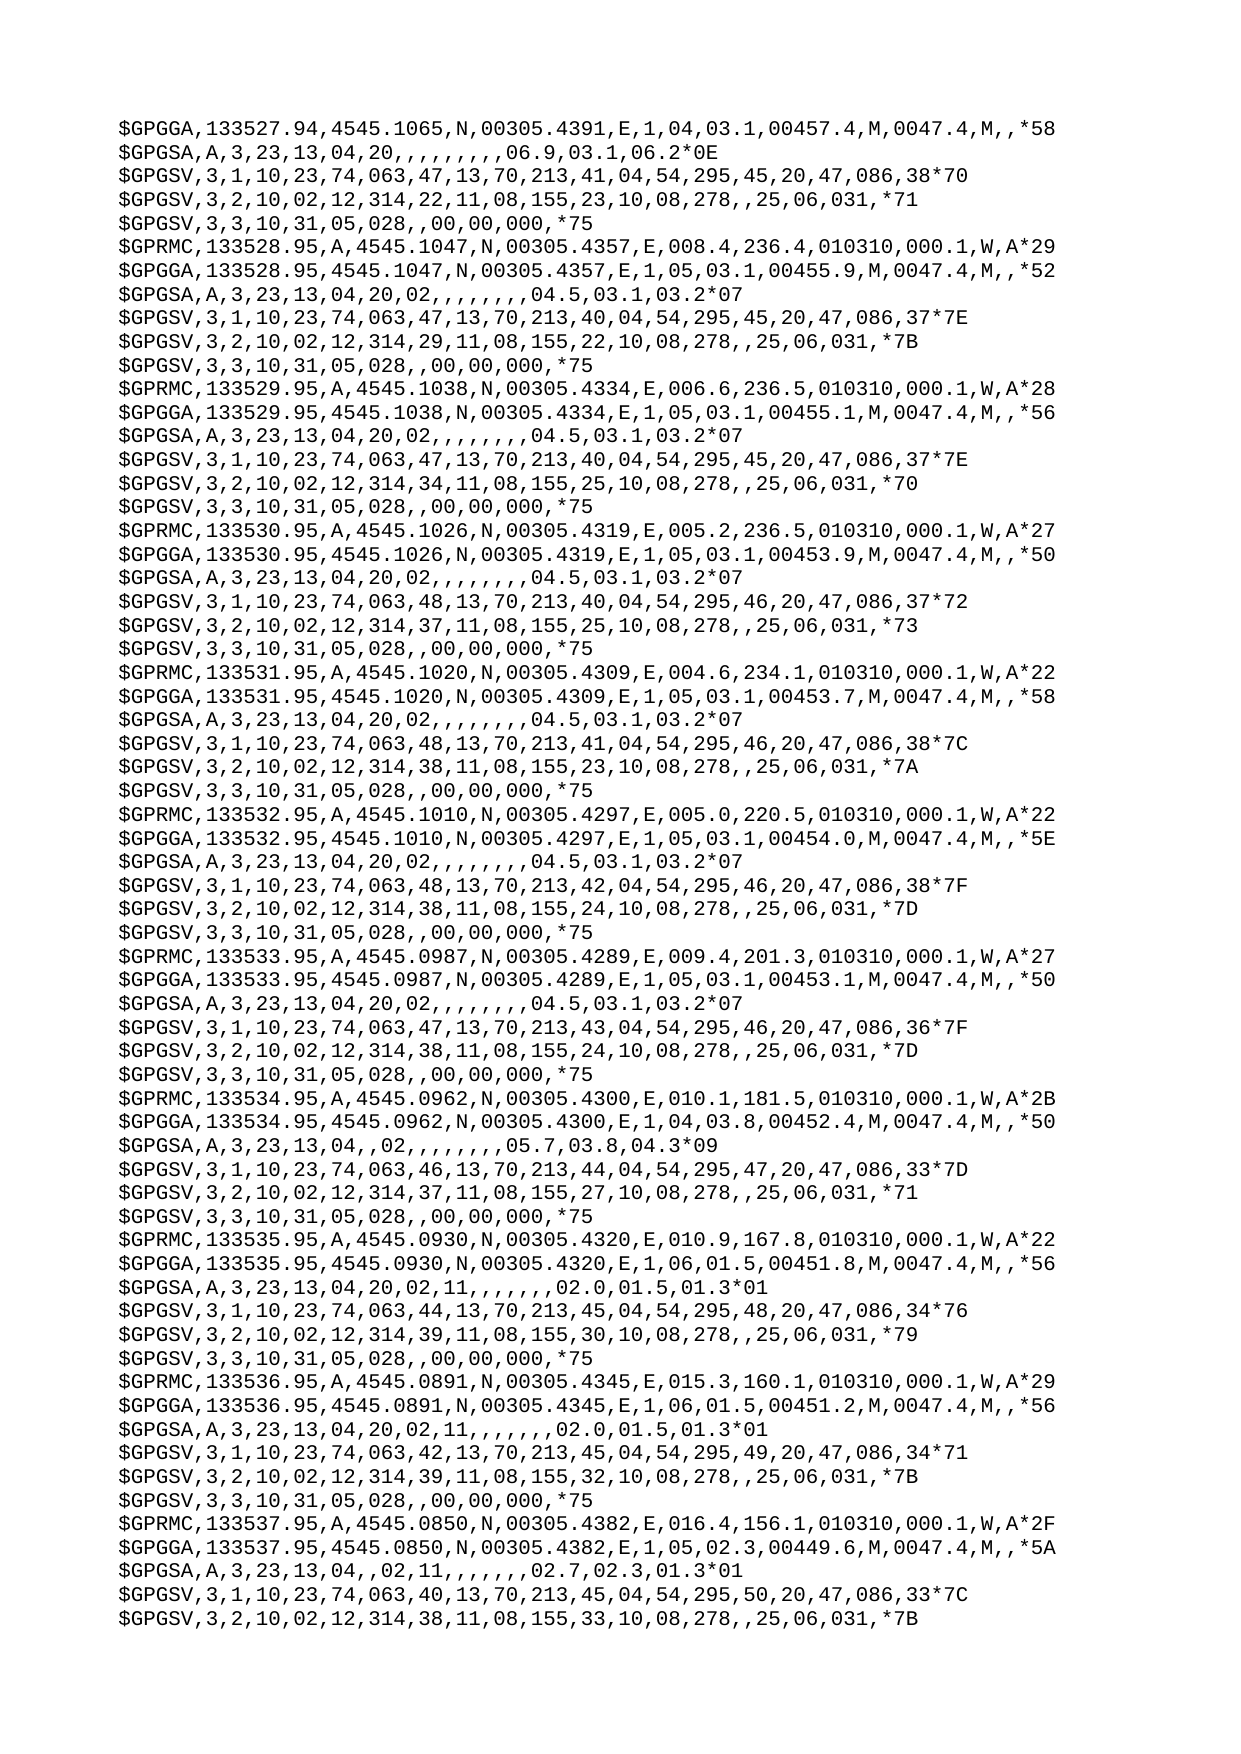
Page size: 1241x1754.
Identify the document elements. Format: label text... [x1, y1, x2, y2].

text $GPGSA,A,3,23,13,04,20,02,11,,,,,,,02.0,01.5,01.3*01 [118, 1277, 1122, 1300]
text $GPGGA,133529.95,4545.1038,N,00305.4334,E,1,05,03.1,00455.1,M,0047.4,M,,*56 [118, 402, 1122, 426]
text $GPGSV,3,3,10,31,05,028,,00,00,000,*75 [118, 1064, 1122, 1088]
text $GPGSV,3,3,10,31,05,028,,00,00,000,*75 [118, 1206, 1122, 1229]
text $GPGSV,3,3,10,31,05,028,,00,00,000,*75 [118, 354, 1122, 378]
text $GPGSV,3,1,10,23,74,063,48,13,70,213,41,04,54,295,46,20,47,086,38*7C [118, 733, 1122, 757]
text $GPGSV,3,1,10,23,74,063,47,13,70,213,40,04,54,295,45,20,47,086,37*7E [118, 449, 1122, 473]
text $GPGSV,3,1,10,23,74,063,46,13,70,213,44,04,54,295,47,20,47,086,33*7D [118, 1158, 1122, 1182]
text $GPGSV,3,2,10,02,12,314,22,11,08,155,23,10,08,278,,25,06,031,*71 [118, 189, 1122, 213]
text $GPGSA,A,3,23,13,04,,02,11,,,,,,,02.7,02.3,01.3*01 [118, 1561, 1122, 1584]
text $GPGGA,133537.95,4545.0850,N,00305.4382,E,1,05,02.3,00449.6,M,0047.4,M,,*5A [118, 1537, 1122, 1561]
text $GPGGA,133533.95,4545.0987,N,00305.4289,E,1,05,03.1,00453.1,M,0047.4,M,,*50 [118, 969, 1122, 993]
text $GPGGA,133530.95,4545.1026,N,00305.4319,E,1,05,03.1,00453.9,M,0047.4,M,,*50 [118, 544, 1122, 567]
text $GPRMC,133530.95,A,4545.1026,N,00305.4319,E,005.2,236.5,010310,000.1,W,A*27 [118, 520, 1122, 544]
text $GPRMC,133532.95,A,4545.1010,N,00305.4297,E,005.0,220.5,010310,000.1,W,A*22 [118, 804, 1122, 827]
text $GPGSA,A,3,23,13,04,20,02,,,,,,,,04.5,03.1,03.2*07 [118, 851, 1122, 875]
text $GPGGA,133528.95,4545.1047,N,00305.4357,E,1,05,03.1,00455.9,M,0047.4,M,,*52 [118, 260, 1122, 284]
text $GPGSV,3,2,10,02,12,314,39,11,08,155,32,10,08,278,,25,06,031,*7B [118, 1466, 1122, 1489]
text $GPGSV,3,2,10,02,12,314,39,11,08,155,30,10,08,278,,25,06,031,*79 [118, 1324, 1122, 1348]
text $GPGSA,A,3,23,13,04,20,02,,,,,,,,04.5,03.1,03.2*07 [118, 284, 1122, 307]
text $GPGGA,133536.95,4545.0891,N,00305.4345,E,1,06,01.5,00451.2,M,0047.4,M,,*56 [118, 1395, 1122, 1419]
text $GPGGA,133532.95,4545.1010,N,00305.4297,E,1,05,03.1,00454.0,M,0047.4,M,,*5E [118, 827, 1122, 851]
text $GPRMC,133534.95,A,4545.0962,N,00305.4300,E,010.1,181.5,010310,000.1,W,A*2B [118, 1088, 1122, 1111]
text $GPGSV,3,3,10,31,05,028,,00,00,000,*75 [118, 213, 1122, 236]
text $GPGSA,A,3,23,13,04,,02,,,,,,,,05.7,03.8,04.3*09 [118, 1135, 1122, 1158]
text $GPGSV,3,3,10,31,05,028,,00,00,000,*75 [118, 496, 1122, 520]
text $GPGSV,3,3,10,31,05,028,,00,00,000,*75 [118, 922, 1122, 946]
text $GPRMC,133529.95,A,4545.1038,N,00305.4334,E,006.6,236.5,010310,000.1,W,A*28 [118, 378, 1122, 402]
text $GPGSV,3,1,10,23,74,063,47,13,70,213,40,04,54,295,45,20,47,086,37*7E [118, 307, 1122, 331]
text $GPGSV,3,1,10,23,74,063,47,13,70,213,41,04,54,295,45,20,47,086,38*70 [118, 165, 1122, 189]
text $GPGSA,A,3,23,13,04,20,02,,,,,,,,04.5,03.1,03.2*07 [118, 567, 1122, 591]
text $GPGSV,3,1,10,23,74,063,44,13,70,213,45,04,54,295,48,20,47,086,34*76 [118, 1300, 1122, 1324]
text $GPGSV,3,3,10,31,05,028,,00,00,000,*75 [118, 780, 1122, 804]
text $GPRMC,133533.95,A,4545.0987,N,00305.4289,E,009.4,201.3,010310,000.1,W,A*27 [118, 946, 1122, 969]
text $GPGSV,3,2,10,02,12,314,38,11,08,155,23,10,08,278,,25,06,031,*7A [118, 757, 1122, 780]
text $GPGSA,A,3,23,13,04,20,02,11,,,,,,,02.0,01.5,01.3*01 [118, 1419, 1122, 1442]
text $GPGSV,3,2,10,02,12,314,29,11,08,155,22,10,08,278,,25,06,031,*7B [118, 331, 1122, 354]
text $GPGSV,3,1,10,23,74,063,48,13,70,213,40,04,54,295,46,20,47,086,37*72 [118, 591, 1122, 615]
text $GPGSV,3,2,10,02,12,314,37,11,08,155,27,10,08,278,,25,06,031,*71 [118, 1182, 1122, 1206]
text $GPGSA,A,3,23,13,04,20,02,,,,,,,,04.5,03.1,03.2*07 [118, 426, 1122, 449]
text $GPGSV,3,2,10,02,12,314,38,11,08,155,33,10,08,278,,25,06,031,*7B [118, 1608, 1122, 1631]
text $GPRMC,133537.95,A,4545.0850,N,00305.4382,E,016.4,156.1,010310,000.1,W,A*2F [118, 1513, 1122, 1537]
text $GPGSV,3,1,10,23,74,063,48,13,70,213,42,04,54,295,46,20,47,086,38*7F [118, 875, 1122, 898]
text $GPGGA,133535.95,4545.0930,N,00305.4320,E,1,06,01.5,00451.8,M,0047.4,M,,*56 [118, 1253, 1122, 1277]
text $GPRMC,133528.95,A,4545.1047,N,00305.4357,E,008.4,236.4,010310,000.1,W,A*29 [118, 236, 1122, 260]
text $GPGSV,3,2,10,02,12,314,38,11,08,155,24,10,08,278,,25,06,031,*7D [118, 898, 1122, 922]
text $GPGSV,3,1,10,23,74,063,40,13,70,213,45,04,54,295,50,20,47,086,33*7C [118, 1584, 1122, 1608]
text $GPGGA,133534.95,4545.0962,N,00305.4300,E,1,04,03.8,00452.4,M,0047.4,M,,*50 [118, 1111, 1122, 1135]
text $GPGSV,3,3,10,31,05,028,,00,00,000,*75 [118, 1348, 1122, 1371]
text $GPGSV,3,1,10,23,74,063,42,13,70,213,45,04,54,295,49,20,47,086,34*71 [118, 1442, 1122, 1466]
text $GPGSV,3,3,10,31,05,028,,00,00,000,*75 [118, 638, 1122, 662]
text $GPGSA,A,3,23,13,04,20,02,,,,,,,,04.5,03.1,03.2*07 [118, 709, 1122, 733]
text $GPRMC,133536.95,A,4545.0891,N,00305.4345,E,015.3,160.1,010310,000.1,W,A*29 [118, 1371, 1122, 1395]
text $GPGSV,3,2,10,02,12,314,37,11,08,155,25,10,08,278,,25,06,031,*73 [118, 615, 1122, 638]
text $GPGGA,133527.94,4545.1065,N,00305.4391,E,1,04,03.1,00457.4,M,0047.4,M,,*58 [118, 118, 1122, 142]
text $GPGGA,133531.95,4545.1020,N,00305.4309,E,1,05,03.1,00453.7,M,0047.4,M,,*58 [118, 686, 1122, 709]
text $GPGSV,3,2,10,02,12,314,34,11,08,155,25,10,08,278,,25,06,031,*70 [118, 473, 1122, 496]
text $GPGSV,3,2,10,02,12,314,38,11,08,155,24,10,08,278,,25,06,031,*7D [118, 1040, 1122, 1064]
text $GPGSA,A,3,23,13,04,20,,,,,,,,,06.9,03.1,06.2*0E [118, 142, 1122, 165]
text $GPRMC,133535.95,A,4545.0930,N,00305.4320,E,010.9,167.8,010310,000.1,W,A*22 [118, 1229, 1122, 1253]
text $GPGSV,3,1,10,23,74,063,47,13,70,213,43,04,54,295,46,20,47,086,36*7F [118, 1017, 1122, 1040]
text $GPRMC,133531.95,A,4545.1020,N,00305.4309,E,004.6,234.1,010310,000.1,W,A*22 [118, 662, 1122, 686]
text $GPGSV,3,3,10,31,05,028,,00,00,000,*75 [118, 1489, 1122, 1513]
text $GPGSA,A,3,23,13,04,20,02,,,,,,,,04.5,03.1,03.2*07 [118, 993, 1122, 1017]
